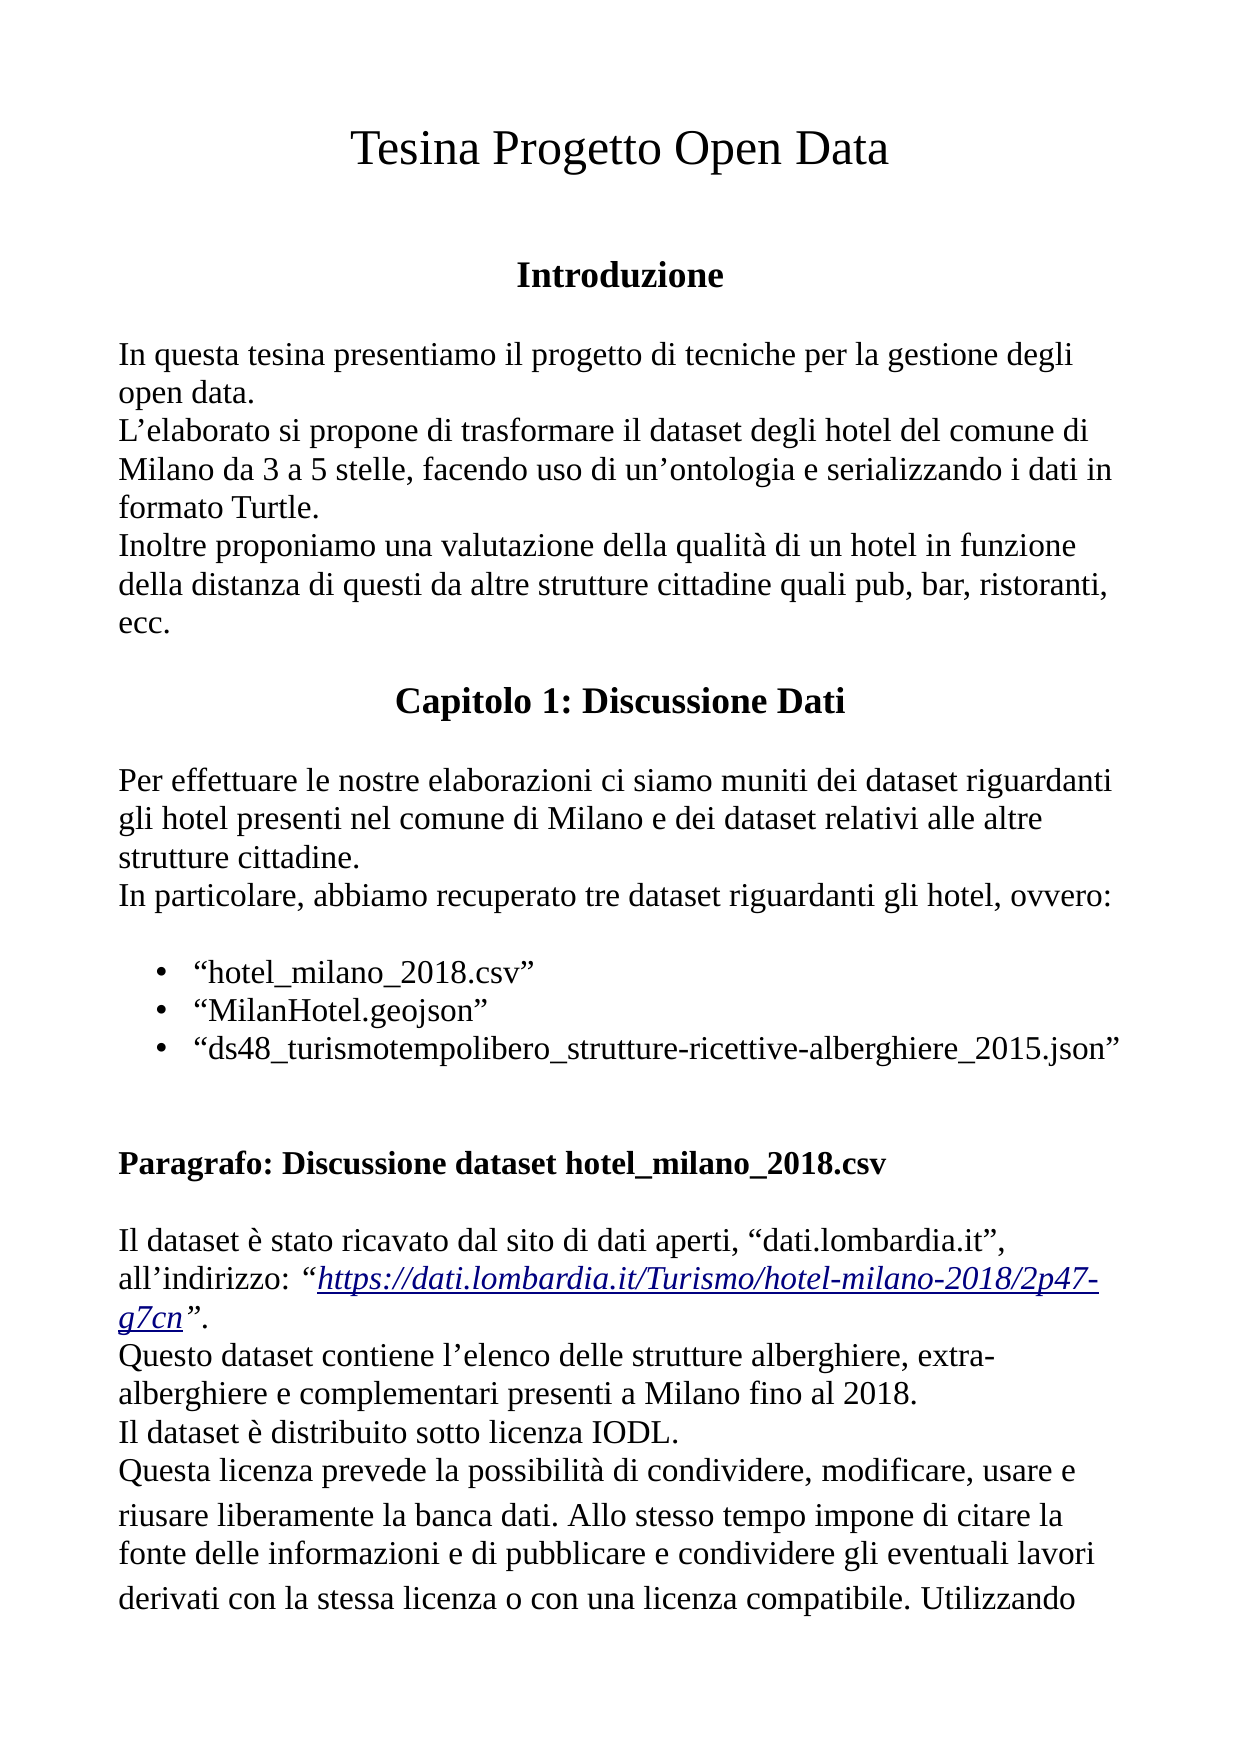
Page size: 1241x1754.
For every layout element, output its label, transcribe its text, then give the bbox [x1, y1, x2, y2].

text Tesina Progetto Open Data [118, 118, 1122, 176]
text Il dataset è stato ricavato dal sito di dati aperti, “dati.lombardia.it”, all’indirizzo: “https://dati.lombardia.it/Turismo/hotel-milano-2018/2p47-g7cn”. [118, 1220, 1122, 1335]
text Inoltre proponiamo una valutazione della qualità di un hotel in funzione della distanza di questi da altre strutture cittadine quali pub, bar, ristoranti, ecc. [118, 525, 1122, 640]
list “hotel_milano_2018.csv” [156, 952, 1122, 990]
text L’elaborato si propone di trasformare il dataset degli hotel del comune di Milano da 3 a 5 stelle, facendo uso di un’ontologia e serializzando i dati in formato Turtle. [118, 410, 1122, 525]
text Per effettuare le nostre elaborazioni ci siamo muniti dei dataset riguardanti gli hotel presenti nel comune di Milano e dei dataset relativi alle altre strutture cittadine. [118, 760, 1122, 875]
text Introduzione [118, 252, 1122, 295]
list “MilanHotel.geojson” [156, 990, 1122, 1028]
text Questo dataset contiene l’elenco delle strutture alberghiere, extra-alberghiere e complementari presenti a Milano fino al 2018. [118, 1335, 1122, 1412]
text Questa licenza prevede la possibilità di condividere, ﻿modificare, usare e riusare liberamente la banca dati. Allo stesso tempo impone di citare la fonte delle informazioni e di pubblicare e ﻿condividere gli eventuali lavori derivati con la stessa licenza o con una licenza compatibile. Utilizzando [118, 1450, 1122, 1616]
text In particolare, abbiamo recuperato tre dataset riguardanti gli hotel, ovvero: [118, 875, 1122, 913]
text Capitolo 1: Discussione Dati [118, 679, 1122, 722]
text In questa tesina presentiamo il progetto di tecniche per la gestione degli open data. [118, 334, 1122, 410]
text Il dataset è distribuito sotto licenza IODL. [118, 1412, 1122, 1450]
list “ds48_turismotempolibero_strutture-ricettive-alberghiere_2015.json” [156, 1028, 1122, 1067]
text Paragrafo: Discussione dataset hotel_milano_2018.csv [118, 1143, 1122, 1182]
